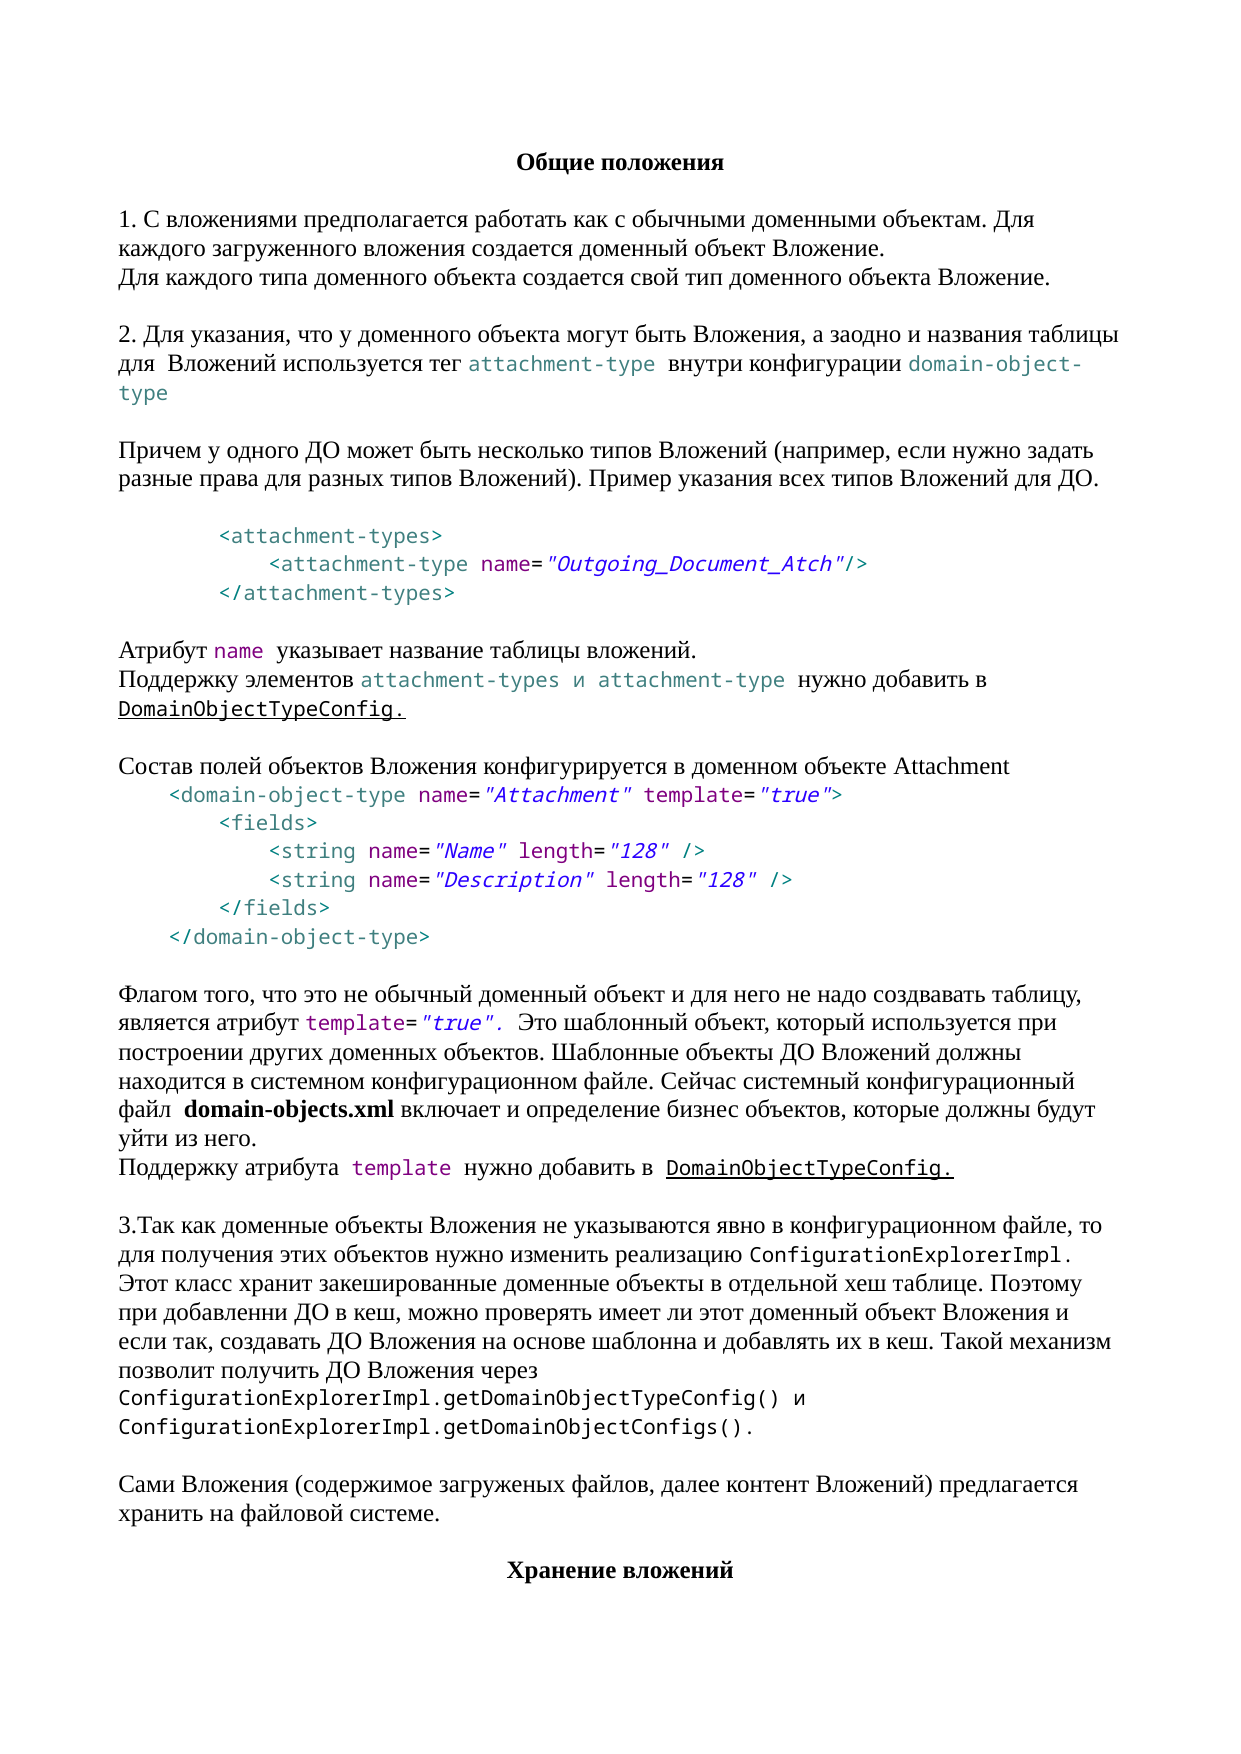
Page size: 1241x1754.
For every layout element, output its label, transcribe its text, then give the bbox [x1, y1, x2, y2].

text 2. Для указания, что у доменного объекта могут быть Вложения, а заодно и названия таблицы для Вложений используется тег attachment-type внутри конфигурации domain-object-type [118, 319, 1122, 406]
text <attachment-type name="Outgoing_Document_Atch"/> [118, 549, 1122, 578]
text Общие положения [118, 147, 1122, 176]
text </attachment-types> [118, 578, 1122, 606]
text Поддержку атрибута template нужно добавить в DomainObjectTypeConfig. [118, 1152, 1122, 1181]
text Состав полей объектов Вложения конфигурируется в доменном объекте Attachment [118, 751, 1122, 780]
text </domain-object-type> [118, 922, 1122, 950]
text Для каждого типа доменного объекта создается свой тип доменного объекта Вложение. [118, 262, 1122, 291]
text Причем у одного ДО может быть несколько типов Вложений (например, если нужно задать разные права для разных типов Вложений). Пример указания всех типов Вложений для ДО. [118, 435, 1122, 492]
text <string name="Name" length="128" /> [118, 837, 1122, 865]
text <attachment-types> [118, 521, 1122, 549]
text <string name="Description" length="128" /> [118, 865, 1122, 893]
text Поддержку элементов attachment-types и attachment-type нужно добавить в DomainObjectTypeConfig. [118, 664, 1122, 722]
text Атрибут name указывает название таблицы вложений. [118, 635, 1122, 664]
text 3.Так как доменные объекты Вложения не указываются явно в конфигурационном файле, то для получения этих объектов нужно изменить реализацию ConfigurationExplorerImpl. Этот класс хранит закешированные доменные объекты в отдельной хеш таблице. Поэтому при добавленни ДО в кеш, можно проверять имеет ли этот доменный объект Вложения и если так, создавать ДО Вложения на основе шаблонна и добавлять их в кеш. Такой механизм позволит получить ДО Вложения через ConfigurationExplorerImpl.getDomainObjectTypeConfig() и ConfigurationExplorerImpl.getDomainObjectConfigs(). [118, 1210, 1122, 1440]
text <domain-object-type name="Attachment" template="true"> [118, 780, 1122, 808]
text </fields> [118, 893, 1122, 922]
text Сами Вложения (содержимое загруженых файлов, далее контент Вложений) предлагается хранить на файловой системе. [118, 1469, 1122, 1527]
text 1. С вложениями предполагается работать как с обычными доменными объектам. Для каждого загруженного вложения создается доменный объект Вложение. [118, 204, 1122, 262]
text Флагом того, что это не обычный доменный объект и для него не надо создвавать таблицу, является атрибут template="true". Это шаблонный объект, который используется при построении других доменных объектов. Шаблонные объекты ДО Вложений должны находится в системном конфигурационном файле. Сейчас системный конфигурационный файл domain-objects.xml включает и определение бизнес объектов, которые должны будут уйти из него. [118, 979, 1122, 1152]
text Хранение вложений [118, 1555, 1122, 1584]
text <fields> [118, 808, 1122, 837]
